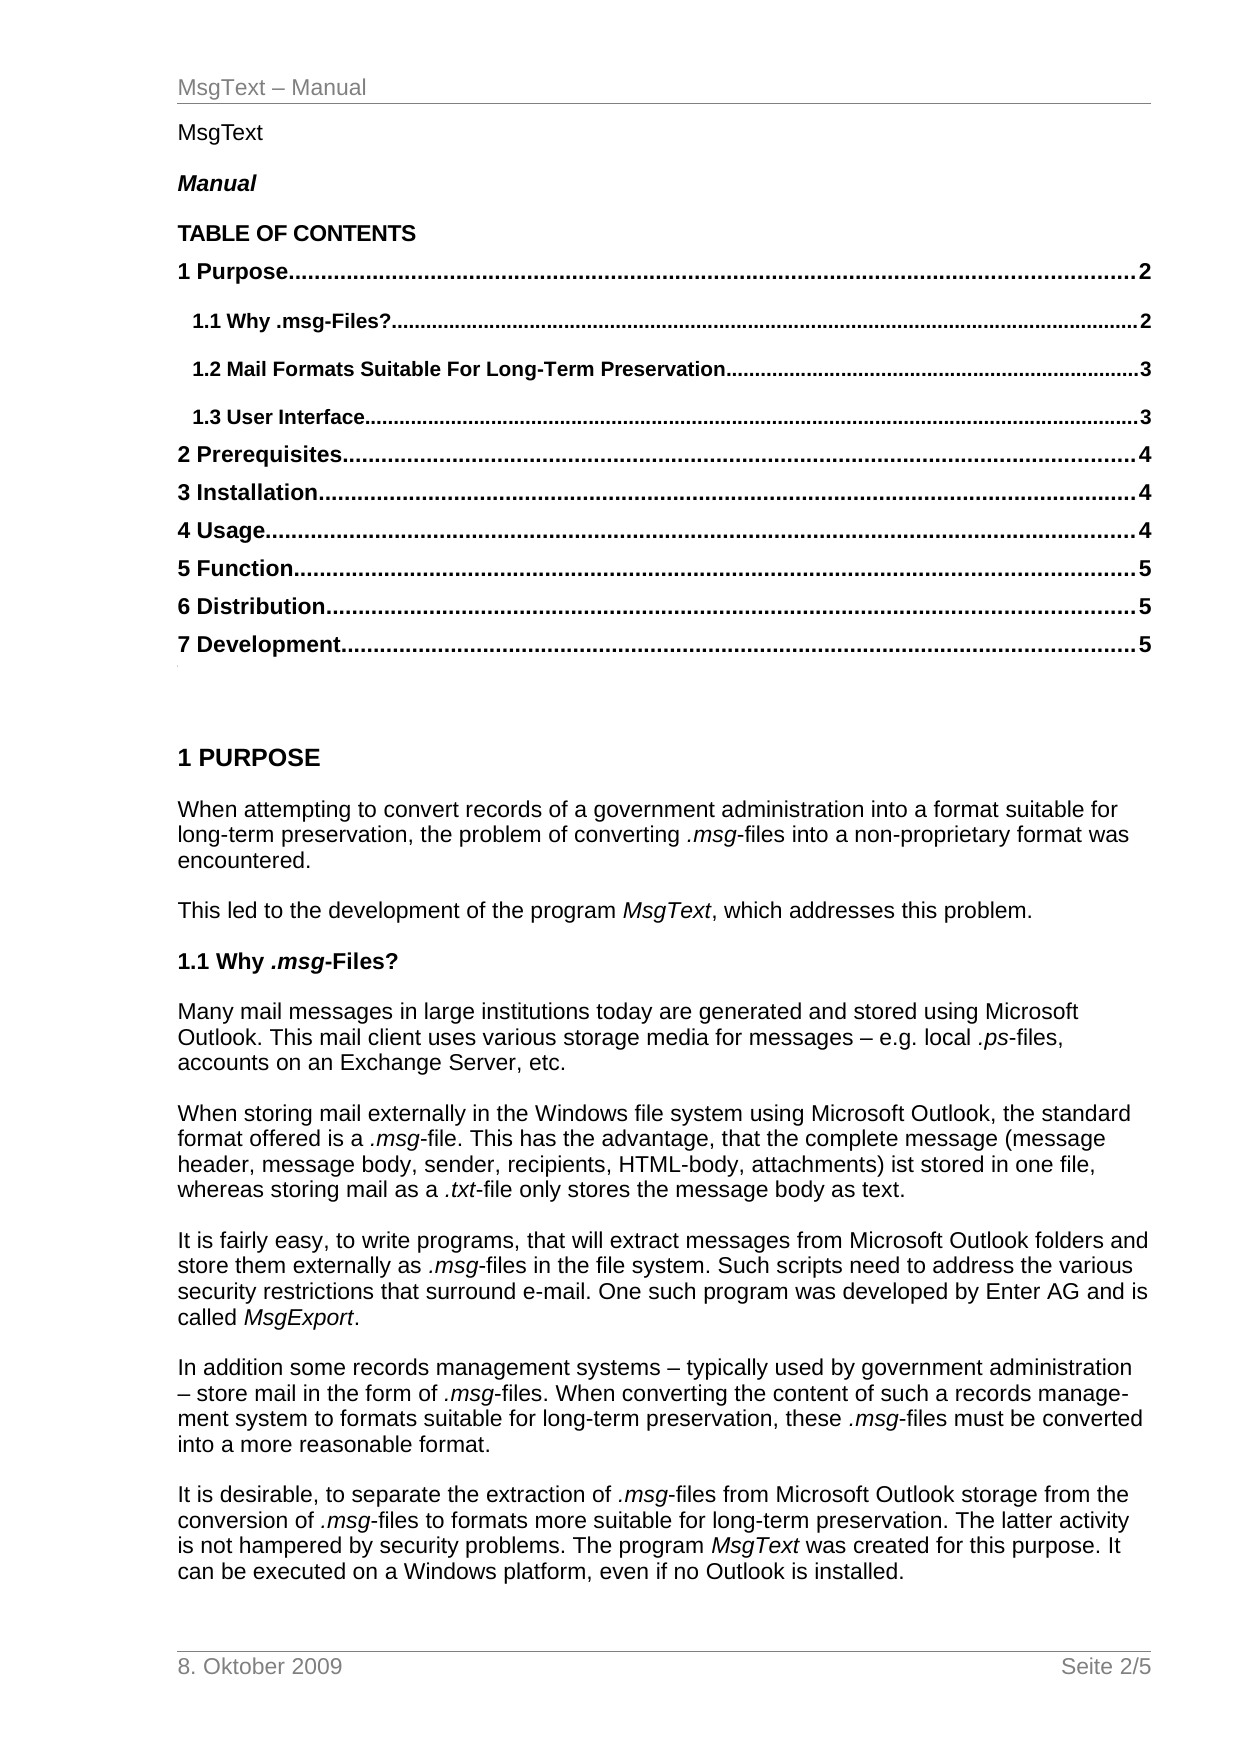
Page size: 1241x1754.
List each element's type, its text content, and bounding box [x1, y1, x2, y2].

subtitle Purpose [177, 743, 1151, 771]
text 1.3 User Interface 3 [192, 406, 1151, 429]
text 5 Function 5 [177, 556, 1151, 581]
text 1 Purpose 2 [177, 259, 1151, 284]
text Many mail messages in large institutions today are generated and stored using Microsoft Outlook. This mail client uses various storage media for messages – e.g. local .ps-files, accounts on an Exchange Server, etc. [177, 999, 1151, 1076]
text 4 Usage 4 [177, 518, 1151, 543]
subtitle Why .msg-Files? [177, 948, 1151, 974]
text 1.1 Why .msg-Files? 2 [192, 309, 1151, 333]
text When attempting to convert records of a government administration into a format suitable for long-term preservation, the problem of converting .msg-files into a non-proprietary format was encountered. [177, 796, 1151, 873]
text Manual [177, 170, 1151, 196]
text In addition some records management systems – typically used by government administration – store mail in the form of .msg-files. When converting the content of such a records manage­ment system to formats suitable for long-term preservation, these .msg-files must be converted into a more reasonable format. [177, 1355, 1151, 1457]
text 7 Development 5 [177, 632, 1151, 657]
text When storing mail externally in the Windows file system using Microsoft Outlook, the standard format of­fered is a .msg-file. This has the advantage, that the complete message (messa­ge header, message body, sender, recipients, HTML-body, attachments) ist stored in one file, whereas storing mail as a .txt-file only stores the message body as text. [177, 1101, 1151, 1203]
text Table of Contents [177, 221, 1092, 246]
text 2 Prerequisites 4 [177, 442, 1151, 467]
text It is fairly easy, to write programs, that will extract messages from Microsoft Outlook folders and store them externally as .msg-files in the file system. Such scripts need to address the various security restrictions that surround e-mail. One such program was developed by Enter AG and is called MsgExport. [177, 1228, 1151, 1330]
text 1.2 Mail Formats Suitable For Long-Term Preservation 3 [192, 358, 1151, 381]
text This led to the development of the program MsgText, which addresses this problem. [177, 898, 1151, 923]
text It is desirable, to separate the extraction of .msg-files from Microsoft Outlook storage from the conversion of .msg-files to formats more suitable for long-term preservation. The latter activity is not hampered by security problems. The program MsgText was created for this purpose. It can be executed on a Windows platform, even if no Outlook is installed. [177, 1482, 1151, 1584]
text 3 Installation 4 [177, 480, 1151, 505]
text 6 Distribution 5 [177, 594, 1151, 619]
text MsgText [177, 120, 1151, 145]
